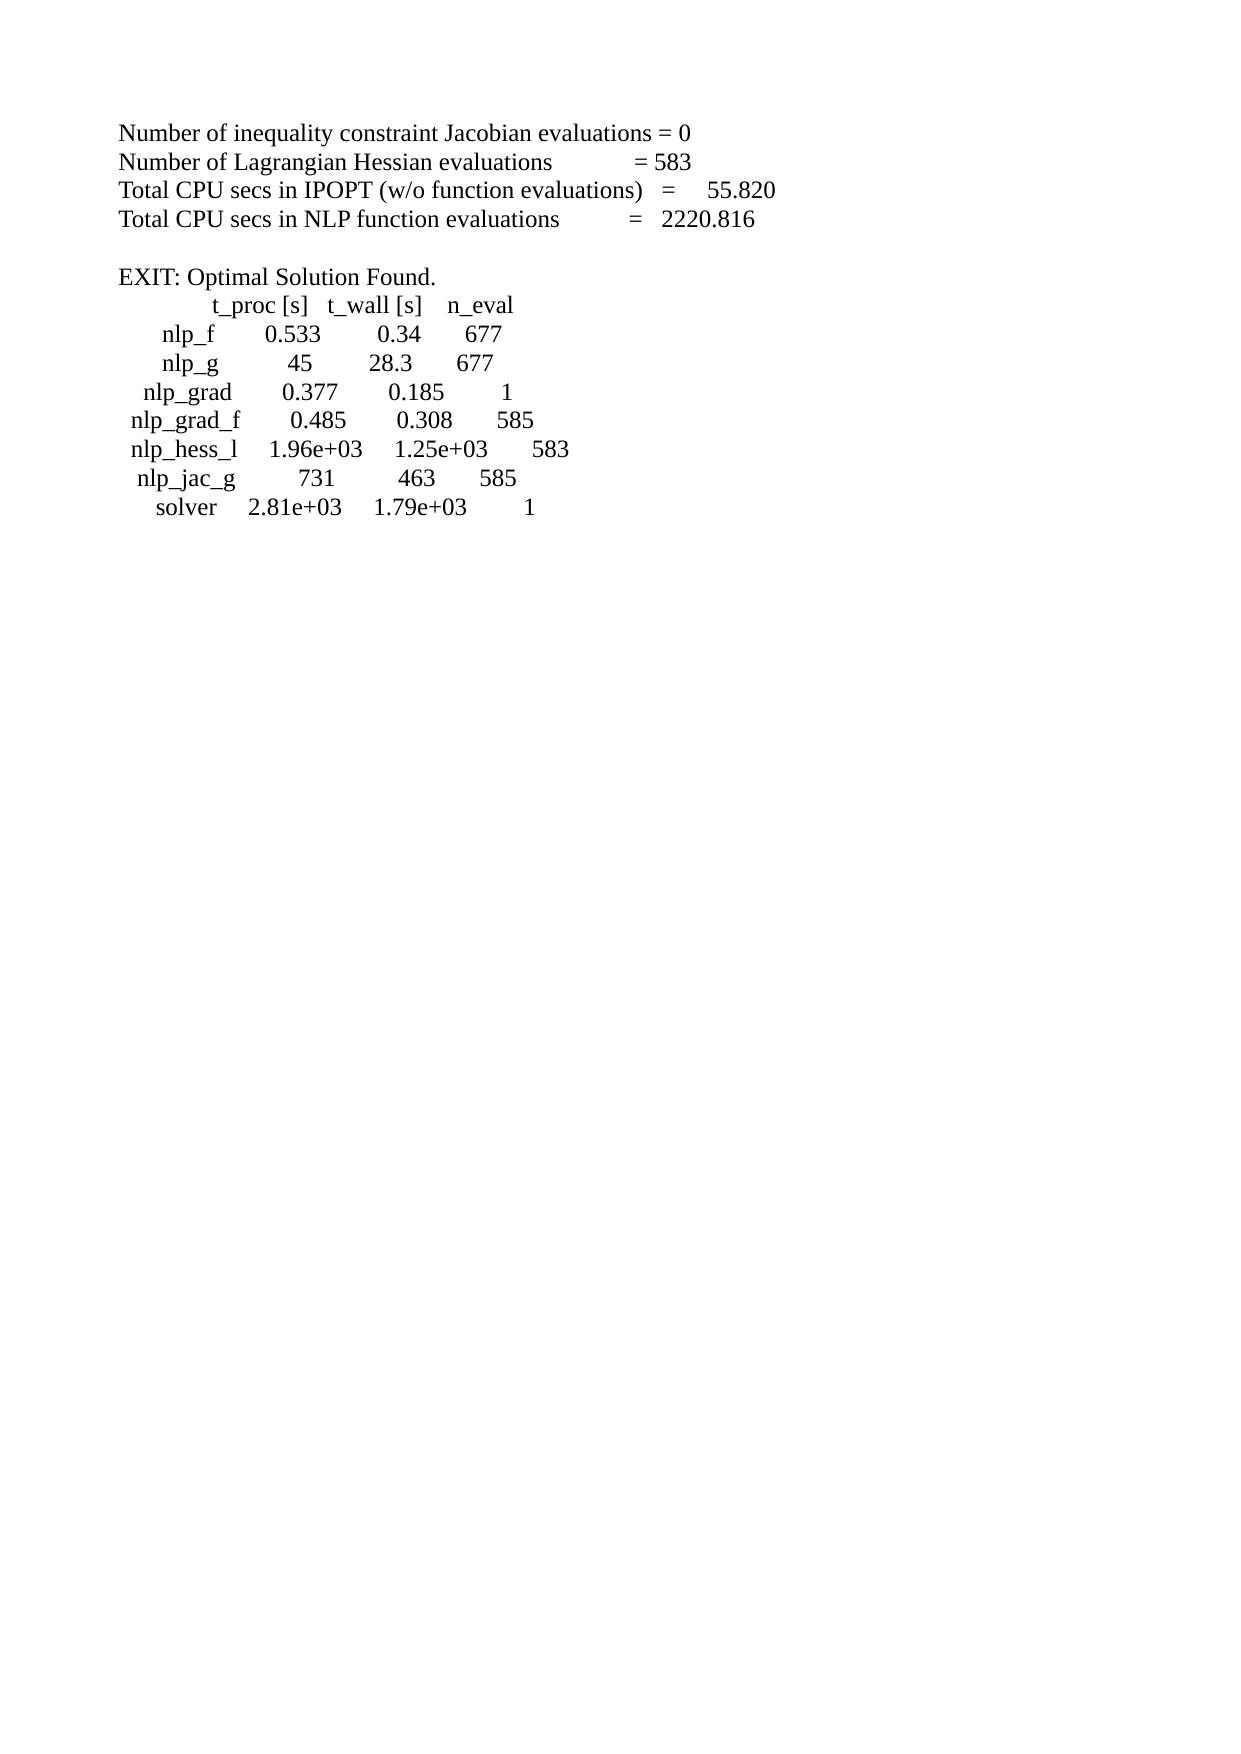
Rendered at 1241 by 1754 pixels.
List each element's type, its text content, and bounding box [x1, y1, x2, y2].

text Total CPU secs in NLP function evaluations = 2220.816 [118, 204, 1122, 233]
text EXIT: Optimal Solution Found. [118, 262, 1122, 291]
text nlp_grad 0.377 0.185 1 [118, 377, 1122, 406]
text nlp_jac_g 731 463 585 [118, 463, 1122, 492]
text nlp_hess_l 1.96e+03 1.25e+03 583 [118, 434, 1122, 463]
text Total CPU secs in IPOPT (w/o function evaluations) = 55.820 [118, 176, 1122, 204]
text Number of inequality constraint Jacobian evaluations = 0 [118, 118, 1122, 147]
text nlp_f 0.533 0.34 677 [118, 319, 1122, 348]
text nlp_grad_f 0.485 0.308 585 [118, 406, 1122, 434]
text Number of Lagrangian Hessian evaluations = 583 [118, 147, 1122, 176]
text t_proc [s] t_wall [s] n_eval [118, 291, 1122, 319]
text solver 2.81e+03 1.79e+03 1 [118, 492, 1122, 521]
text nlp_g 45 28.3 677 [118, 348, 1122, 377]
